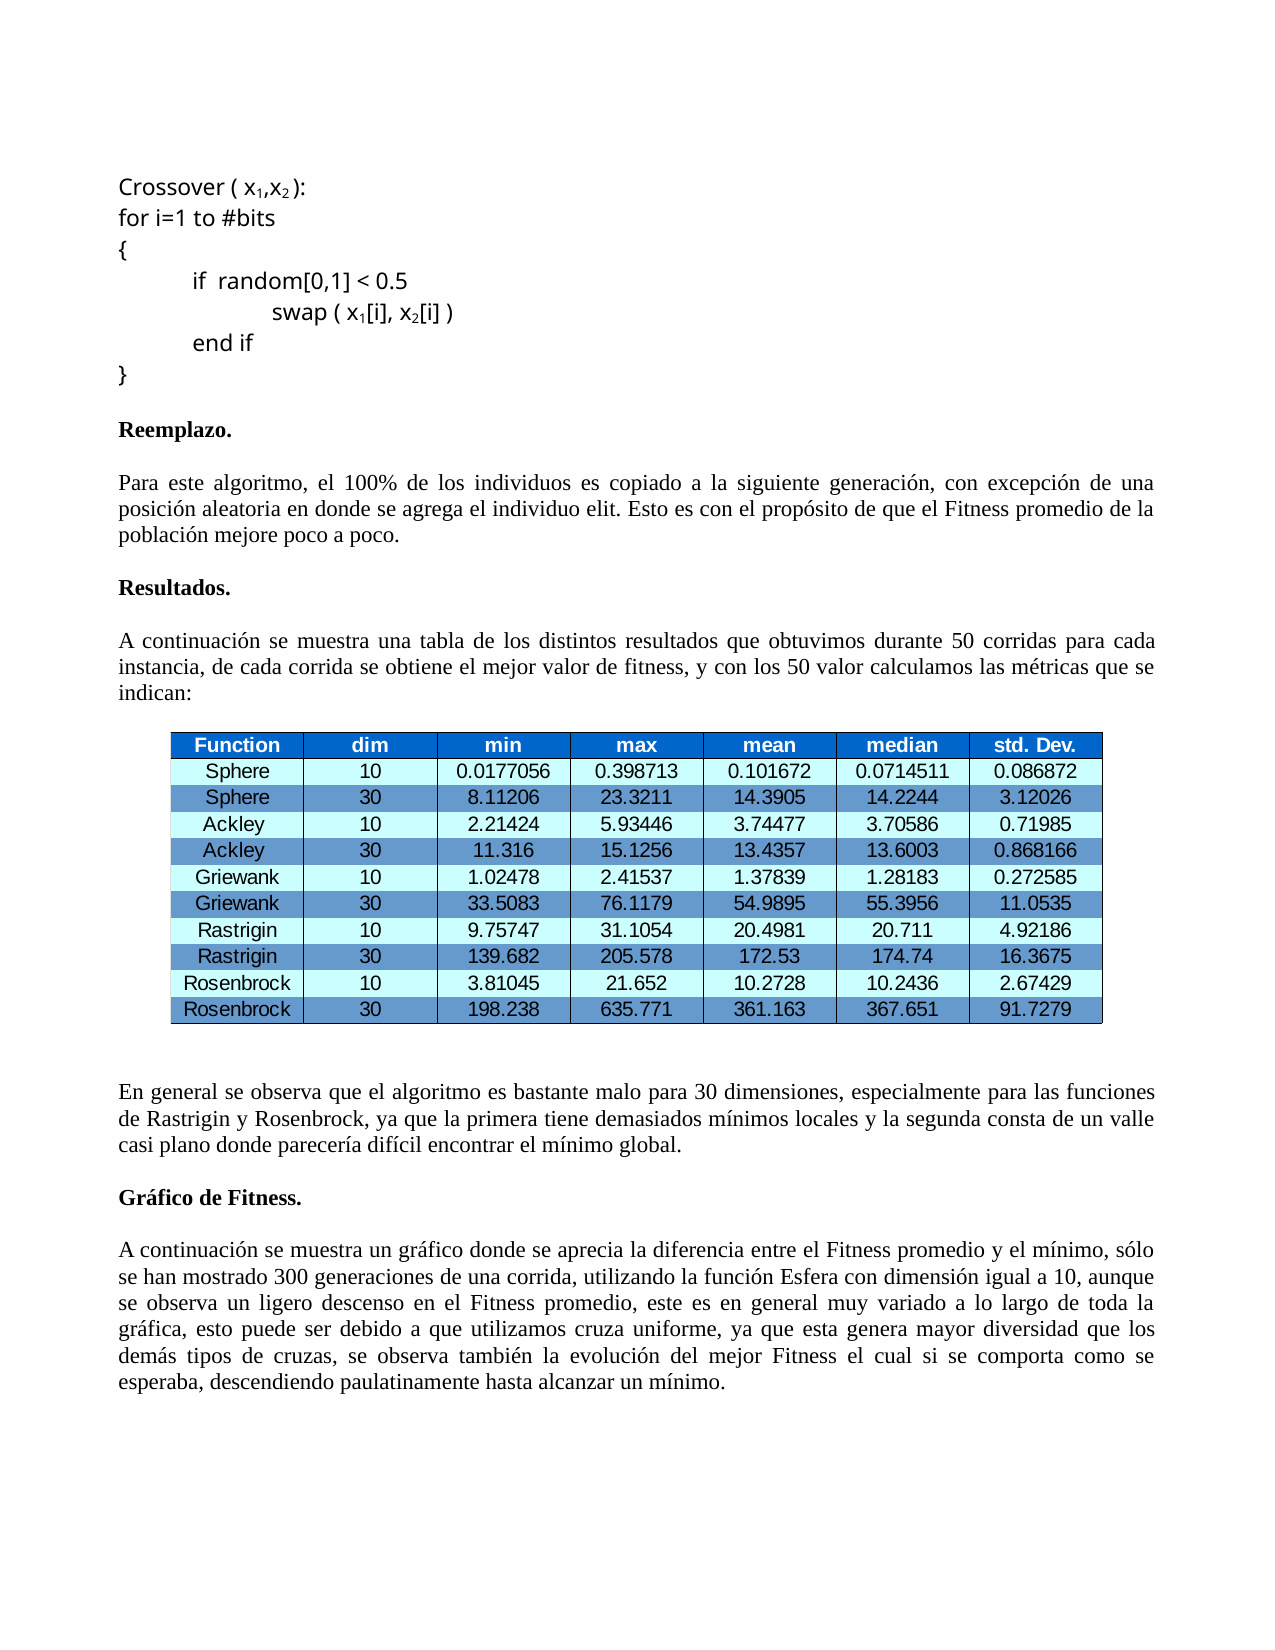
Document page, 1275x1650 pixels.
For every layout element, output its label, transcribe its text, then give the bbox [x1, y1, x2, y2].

text Gráfico de Fitness. [118, 1184, 1157, 1210]
text if random[0,1] < 0.5 [118, 264, 1157, 296]
text { [118, 233, 1157, 264]
text Resultados. [118, 574, 1157, 600]
text A continuación se muestra un gráfico donde se aprecia la diferencia entre el Fitness promedio y el mínimo, sólo se han mostrado 300 generaciones de una corrida, utilizando la función Esfera con dimensión igual a 10, aunque se observa un ligero descenso en el Fitness promedio, este es en general muy variado a lo largo de toda la gráfica, esto puede ser debido a que utilizamos cruza uniforme, ya que esta genera mayor diversidad que los demás tipos de cruzas, se observa también la evolución del mejor Fitness el cual si se comporta como se esperaba, descendiendo paulatinamente hasta alcanzar un mínimo. [118, 1236, 1157, 1394]
text En general se observa que el algoritmo es bastante malo para 30 dimensiones, especialmente para las funciones de Rastrigin y Rosenbrock, ya que la primera tiene demasiados mínimos locales y la segunda consta de un valle casi plano donde parecería difícil encontrar el mínimo global. [118, 1078, 1157, 1157]
text Para este algoritmo, el 100% de los individuos es copiado a la siguiente generación, con excepción de una posición aleatoria en donde se agrega el individuo elit. Esto es con el propósito de que el Fitness promedio de la población mejore poco a poco. [118, 469, 1157, 548]
text end if [118, 327, 1157, 358]
text A continuación se muestra una tabla de los distintos resultados que obtuvimos durante 50 corridas para cada instancia, de cada corrida se obtiene el mejor valor de fitness, y con los 50 valor calculamos las métricas que se indican: [118, 627, 1157, 706]
text Reemplazo. [118, 416, 1157, 442]
text Crossover ( x1,x2 ): [118, 171, 1157, 202]
text swap ( x1[i], x2[i] ) [118, 296, 1157, 327]
text } [118, 358, 1157, 389]
text for i=1 to #bits [118, 202, 1157, 233]
